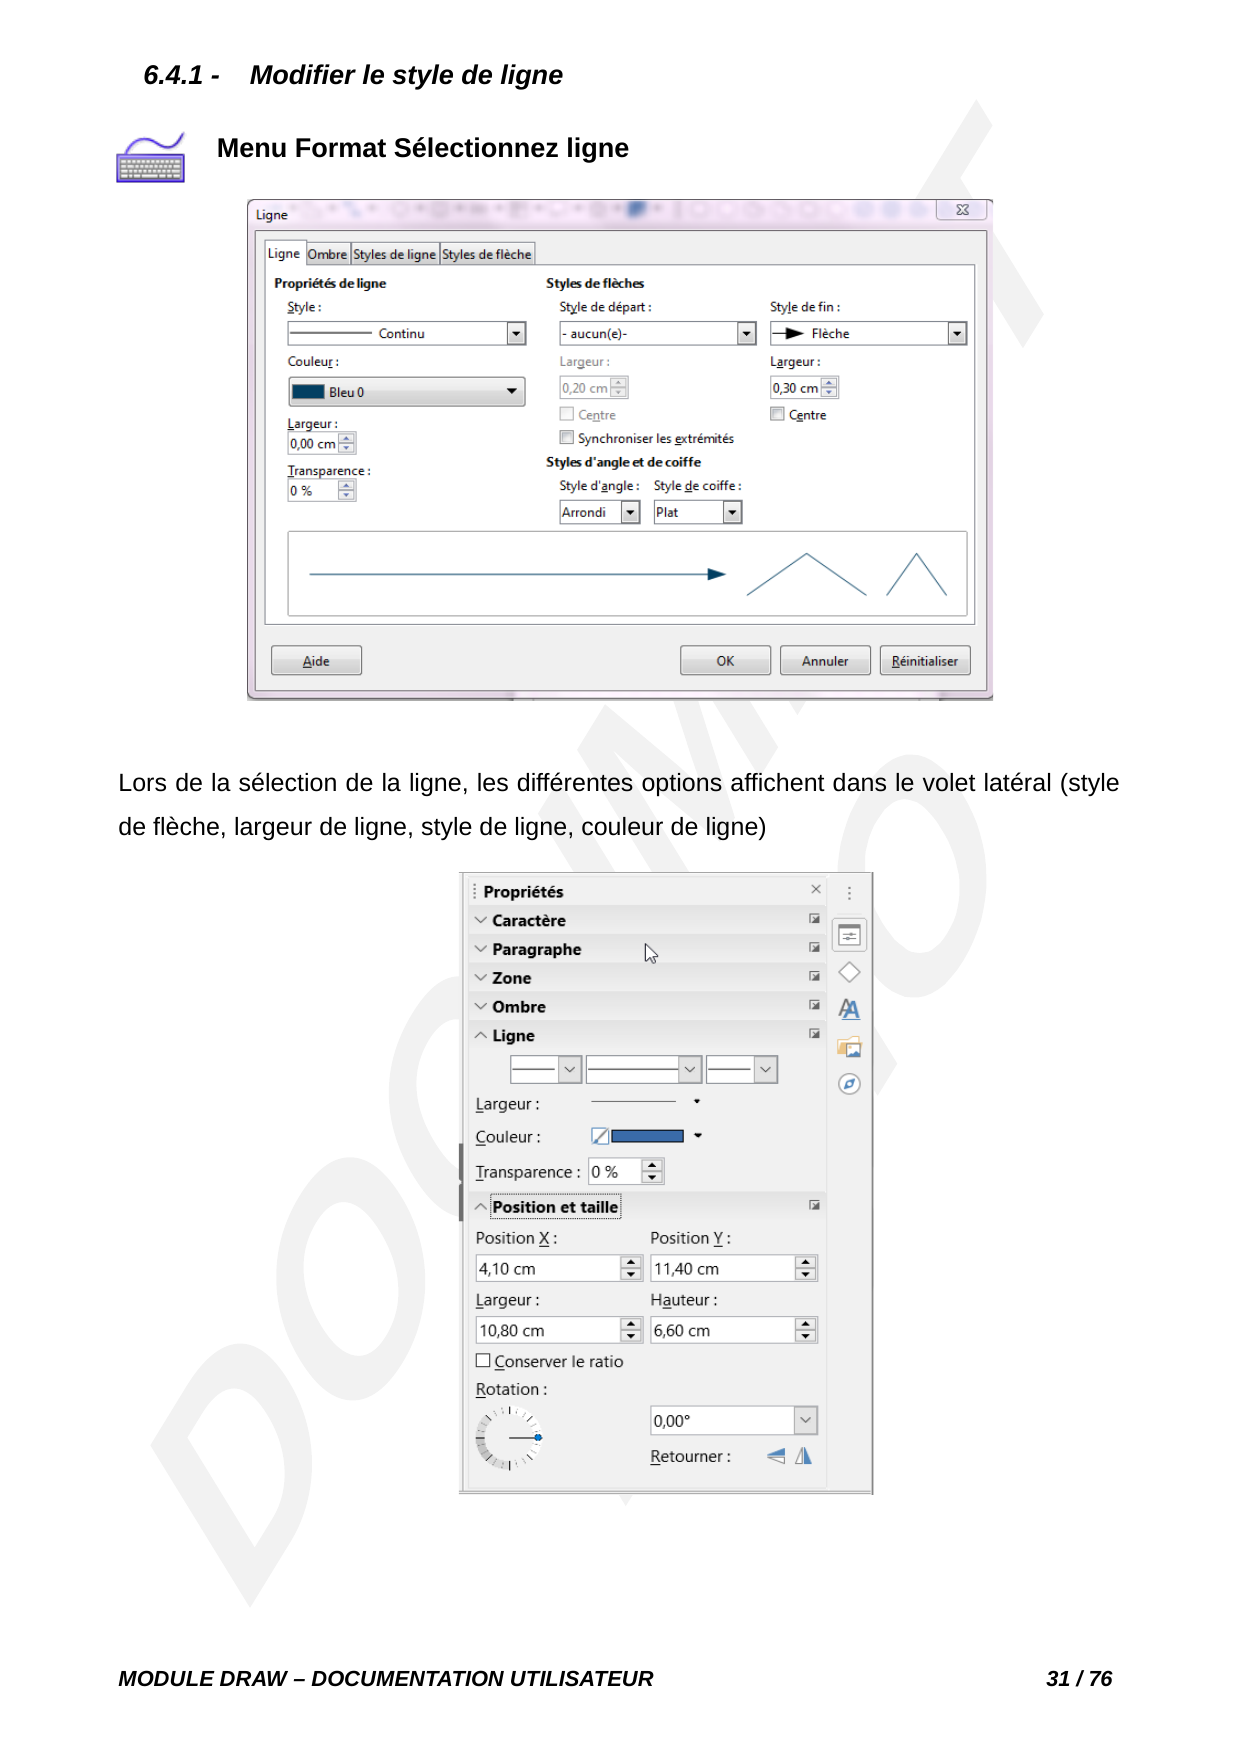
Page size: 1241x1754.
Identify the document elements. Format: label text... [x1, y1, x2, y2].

picture [112, 122, 188, 197]
picture [247, 199, 994, 701]
picture [458, 872, 874, 1495]
subtitle Modifier le style de ligne [143, 59, 1122, 90]
text Menu Format Sélectionnez ligne [188, 132, 1122, 163]
text Lors de la sélection de la ligne, les différentes options affichent dans le volet latéral (style de flèche, largeur de ligne, style de ligne, couleur de ligne) [118, 768, 1122, 841]
